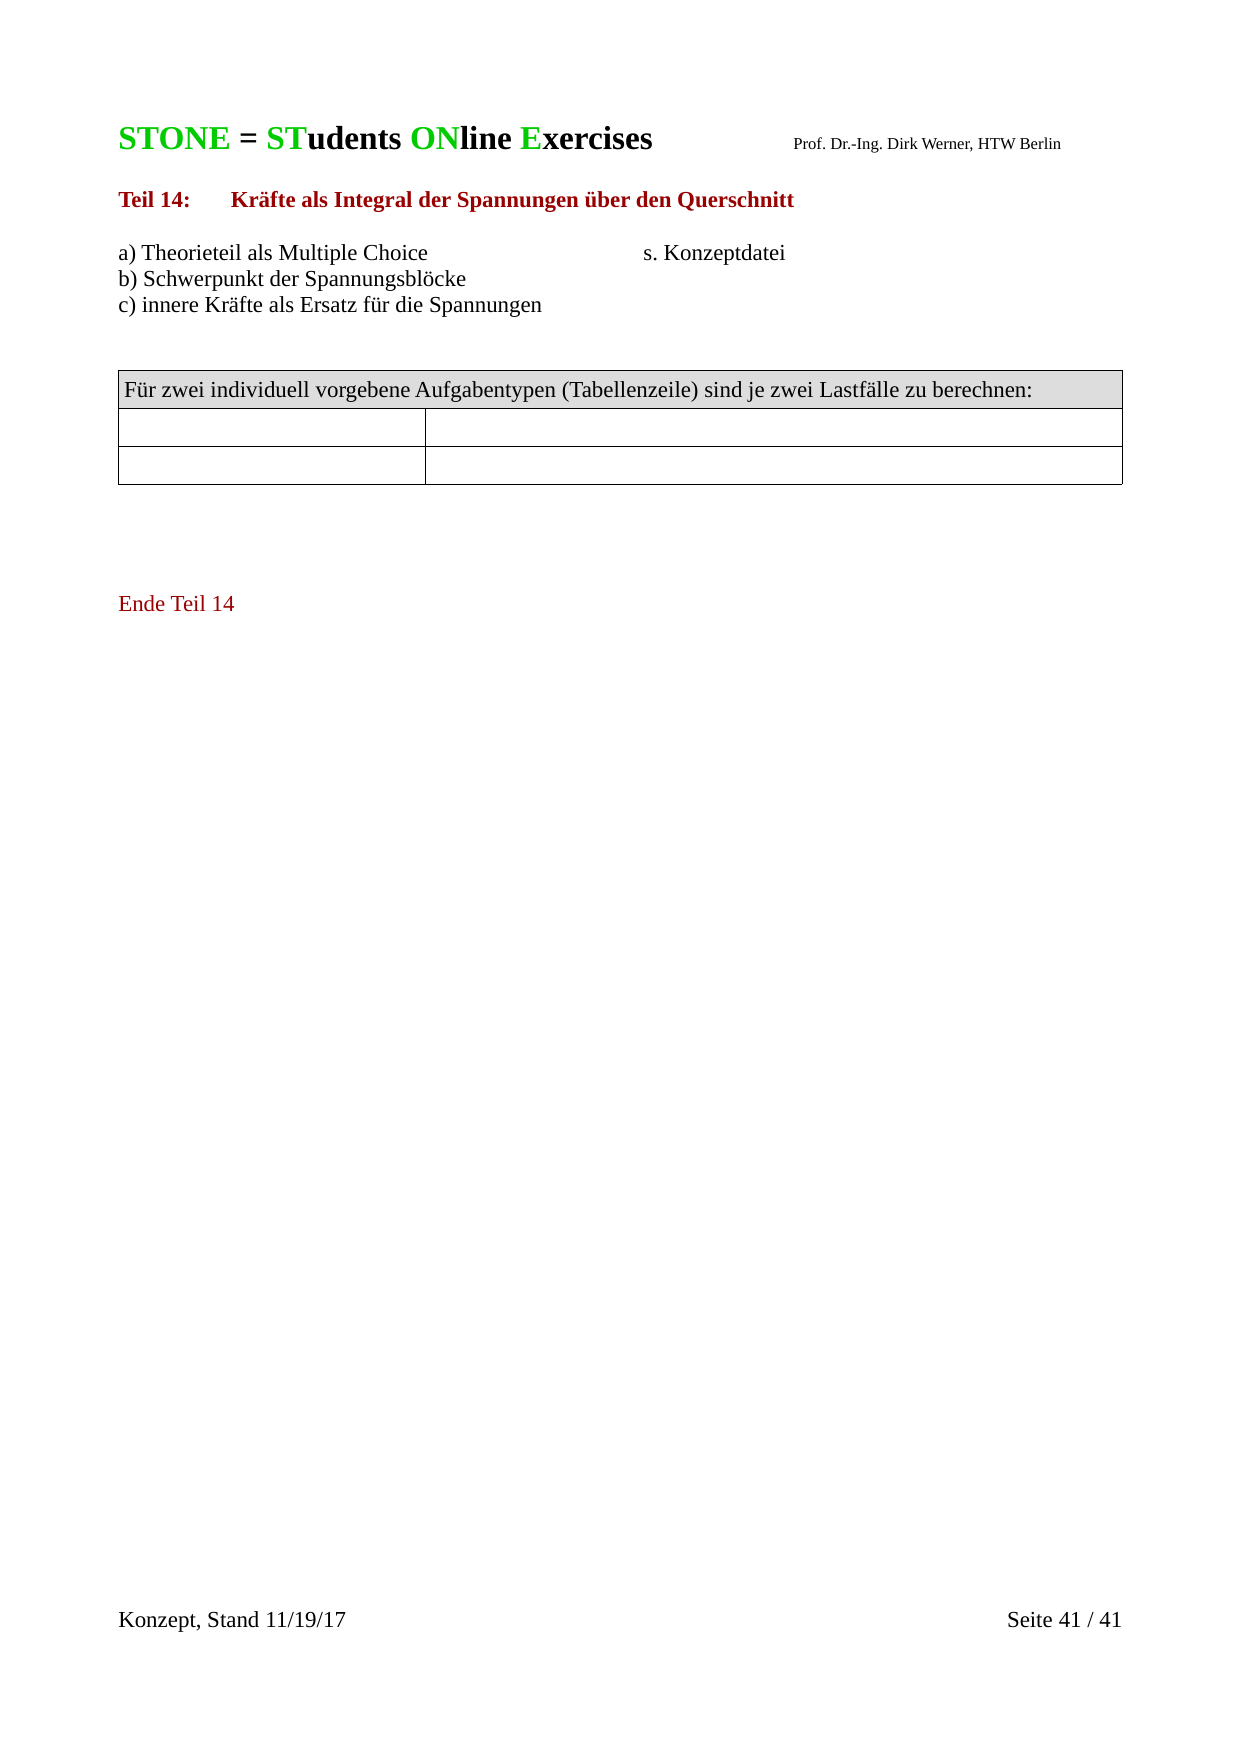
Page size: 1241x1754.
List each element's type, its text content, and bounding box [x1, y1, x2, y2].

text b) Schwerpunkt der Spannungsblöcke [118, 265, 1122, 291]
table_cell [119, 447, 425, 484]
table_cell [119, 409, 425, 446]
table_cell [426, 409, 1122, 446]
table_header Für zwei individuell vorgebene Aufgabentypen (Tabellenzeile) sind je zwei Lastfälle zu berechnen: [119, 371, 1122, 408]
text c) innere Kräfte als Ersatz für die Spannungen [118, 291, 1122, 318]
text Ende Teil 14 [118, 590, 1122, 616]
text Teil 14: Kräfte als Integral der Spannungen über den Querschnitt [118, 186, 1122, 212]
text a) Theorieteil als Multiple Choice s. Konzeptdatei [118, 239, 1122, 265]
table_cell [426, 447, 1122, 484]
